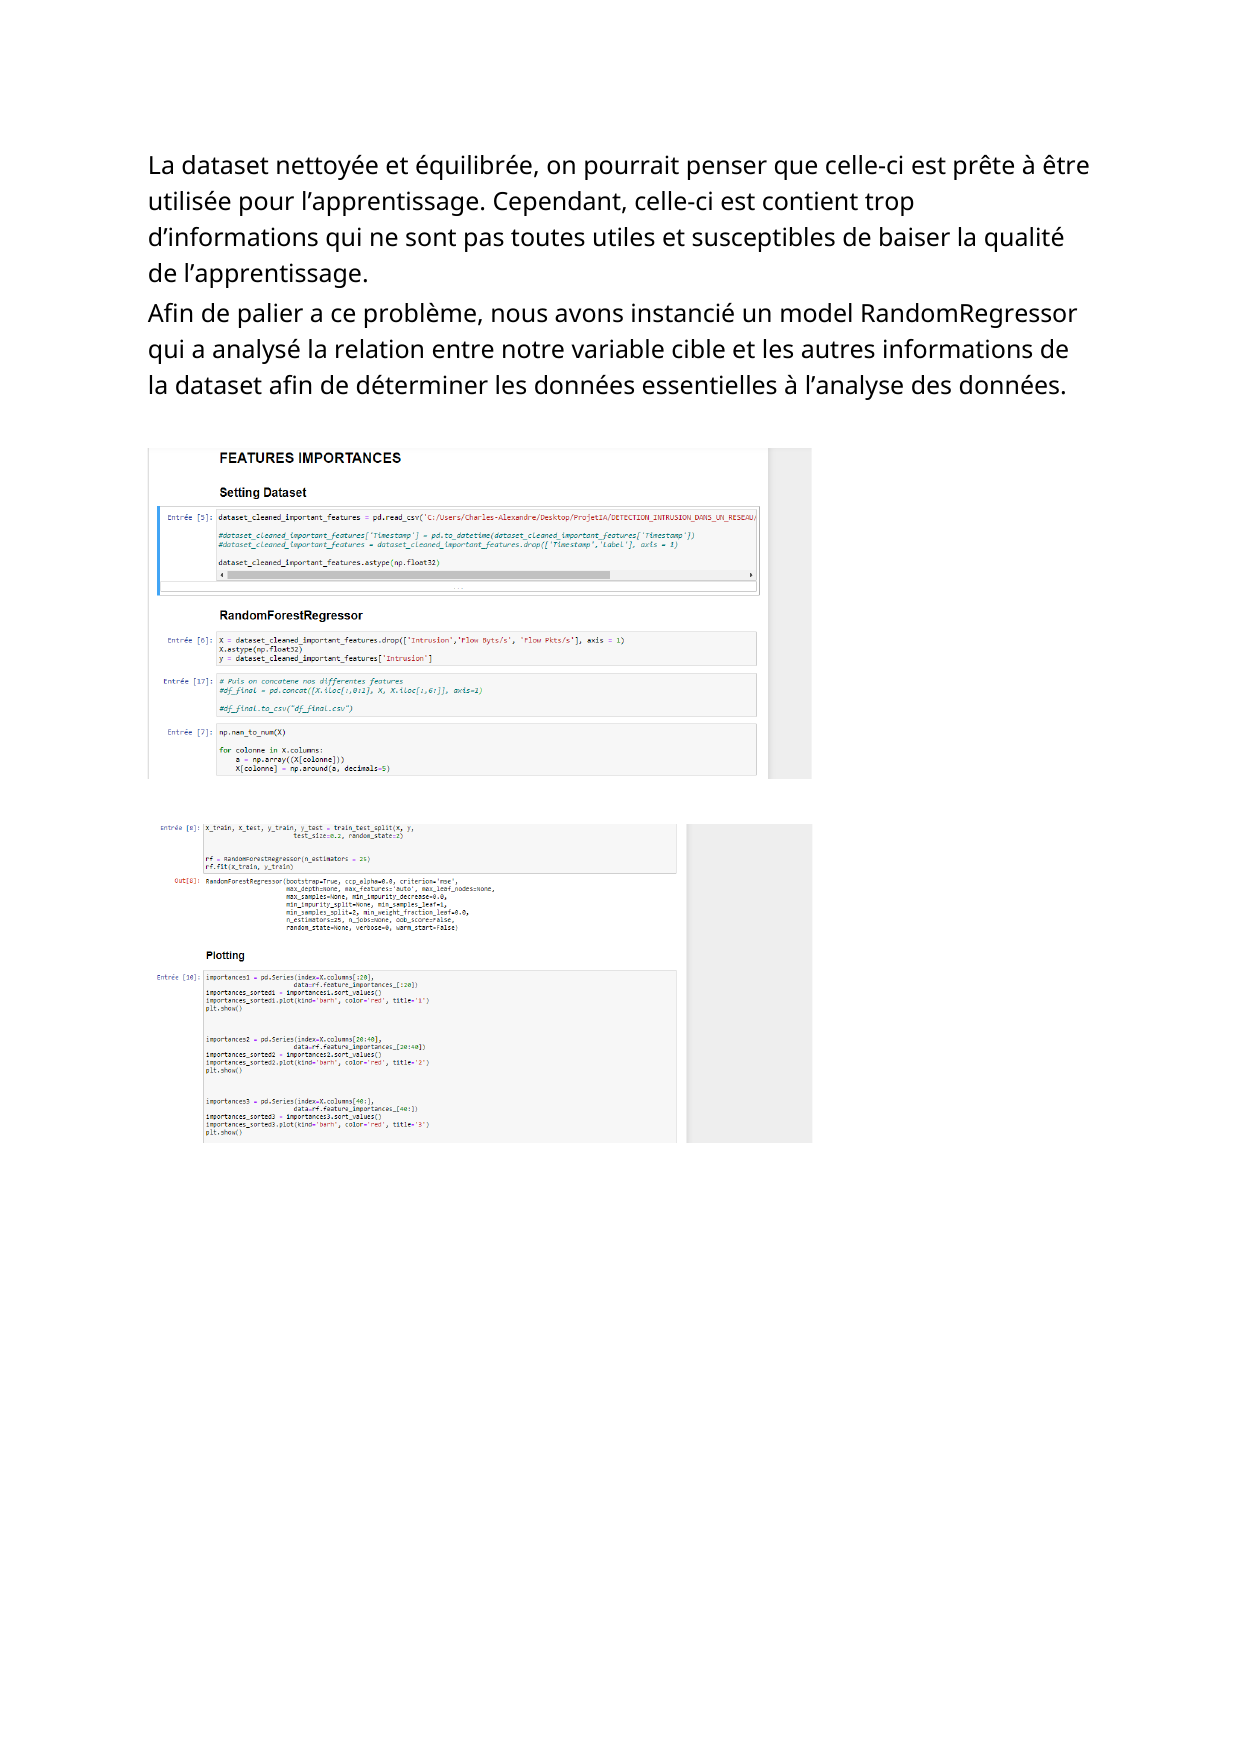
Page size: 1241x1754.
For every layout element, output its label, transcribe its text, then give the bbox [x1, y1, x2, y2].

subtitle La dataset nettoyée et équilibrée, on pourrait penser que celle-ci est prête à être utilisée pour l’apprentissage. Cependant, celle-ci est contient trop d’informations qui ne sont pas toutes utiles et susceptibles de baiser la qualité de l’apprentissage. [148, 148, 1093, 290]
subtitle Afin de palier a ce problème, nous avons instancié un model RandomRegressor qui a analysé la relation entre notre variable cible et les autres informations de la dataset afin de déterminer les données essentielles à l’analyse des données. [148, 296, 1093, 402]
